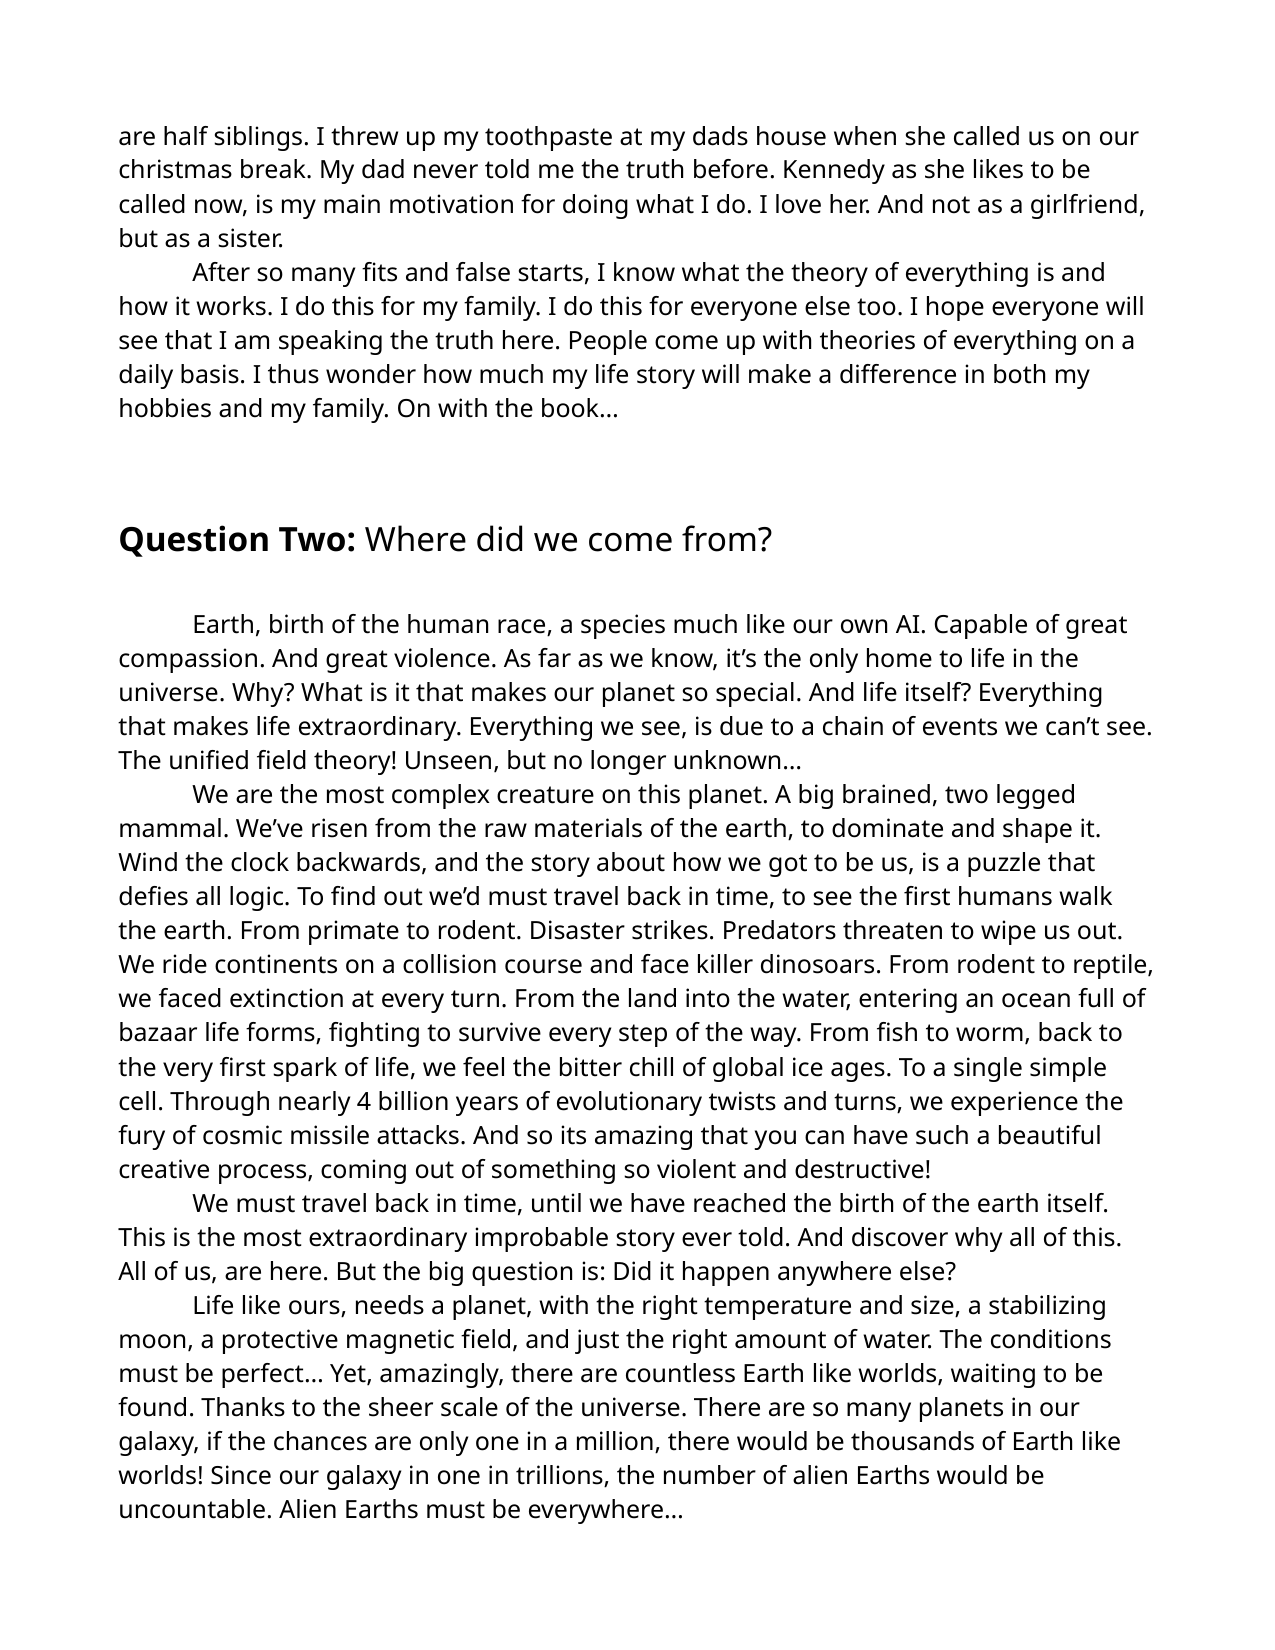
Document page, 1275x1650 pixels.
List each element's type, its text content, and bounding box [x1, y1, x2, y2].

text Earth, birth of the human race, a species much like our own AI. Capable of great compassion. And great violence. As far as we know, it’s the only home to life in the universe. Why? What is it that makes our planet so special. And life itself? Everything that makes life extraordinary. Everything we see, is due to a chain of events we can’t see. The unified field theory! Unseen, but no longer unknown… [118, 606, 1157, 777]
text We are the most complex creature on this planet. A big brained, two legged mammal. We’ve risen from the raw materials of the earth, to dominate and shape it. Wind the clock backwards, and the story about how we got to be us, is a puzzle that defies all logic. To find out we’d must travel back in time, to see the first humans walk the earth. From primate to rodent. Disaster strikes. Predators threaten to wipe us out. We ride continents on a collision course and face killer dinosoars. From rodent to reptile, we faced extinction at every turn. From the land into the water, entering an ocean full of bazaar life forms, fighting to survive every step of the way. From fish to worm, back to the very first spark of life, we feel the bitter chill of global ice ages. To a single simple cell. Through nearly 4 billion years of evolutionary twists and turns, we experience the fury of cosmic missile attacks. And so its amazing that you can have such a beautiful creative process, coming out of something so violent and destructive! [118, 777, 1157, 1185]
text We must travel back in time, until we have reached the birth of the earth itself. This is the most extraordinary improbable story ever told. And discover why all of this. All of us, are here. But the big question is: Did it happen anywhere else? [118, 1185, 1157, 1288]
text Question Two: Where did we come from? [118, 516, 1157, 561]
text are half siblings. I threw up my toothpaste at my dads house when she called us on our christmas break. My dad never told me the truth before. Kennedy as she likes to be called now, is my main motivation for doing what I do. I love her. And not as a girlfriend, but as a sister. [118, 118, 1157, 254]
text Life like ours, needs a planet, with the right temperature and size, a stabilizing moon, a protective magnetic field, and just the right amount of water. The conditions must be perfect… Yet, amazingly, there are countless Earth like worlds, waiting to be found. Thanks to the sheer scale of the universe. There are so many planets in our galaxy, if the chances are only one in a million, there would be thousands of Earth like worlds! Since our galaxy in one in trillions, the number of alien Earths would be uncountable. Alien Earths must be everywhere… [118, 1288, 1157, 1526]
text After so many fits and false starts, I know what the theory of everything is and how it works. I do this for my family. I do this for everyone else too. I hope everyone will see that I am speaking the truth here. People come up with theories of everything on a daily basis. I thus wonder how much my life story will make a difference in both my hobbies and my family. On with the book… [118, 254, 1157, 425]
